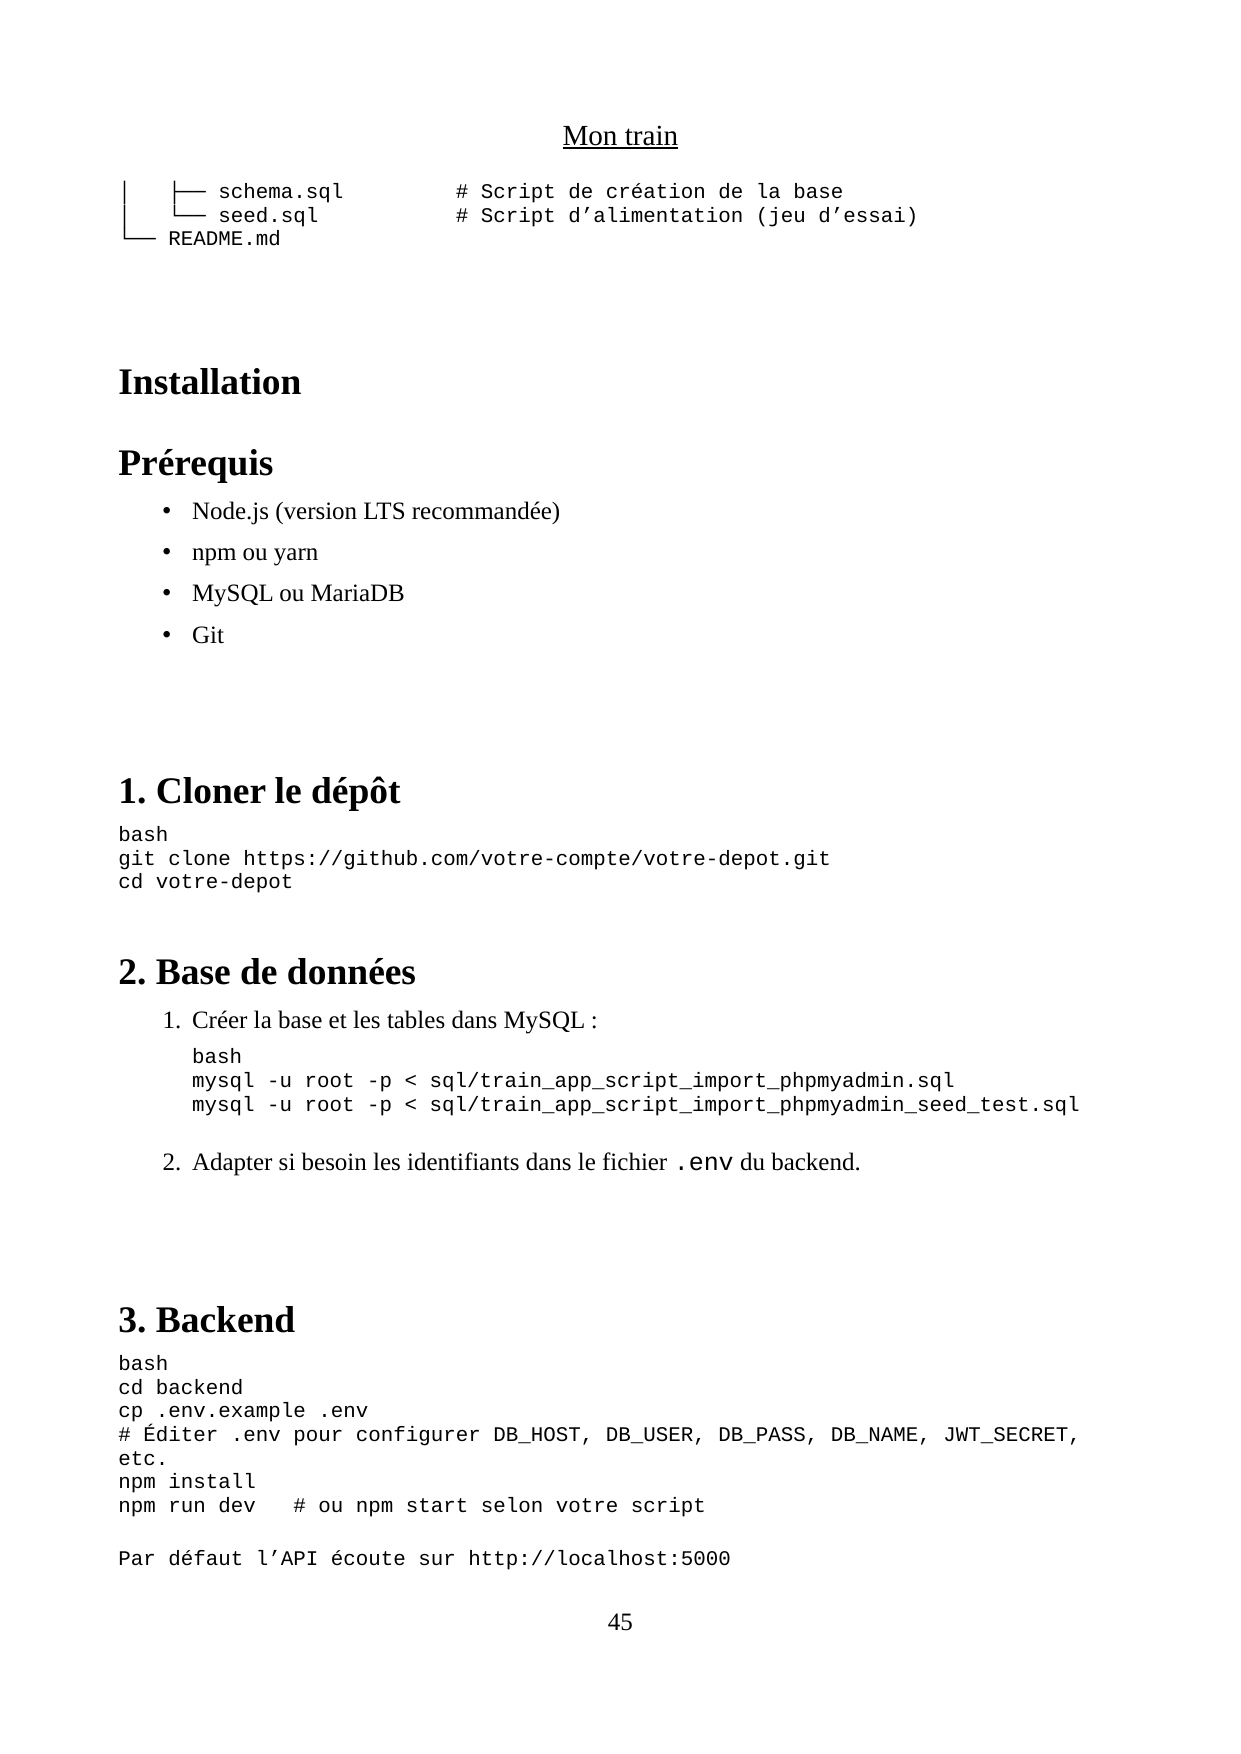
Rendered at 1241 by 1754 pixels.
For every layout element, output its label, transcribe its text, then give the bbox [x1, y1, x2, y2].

list npm ou yarn [162, 537, 1122, 566]
text │ └── seed.sql # Script d’alimentation (jeu d’essai) [125, 205, 1122, 228]
text bash [118, 824, 1122, 848]
text git clone https://github.com/votre-compte/votre-depot.git [118, 848, 1122, 871]
text │ ├── schema.sql # Script de création de la base [118, 181, 1122, 205]
subtitle 2. Base de données [118, 949, 1122, 993]
subtitle Prérequis [118, 440, 1122, 483]
list bash [162, 1046, 1122, 1070]
list Adapter si besoin les identifiants dans le fichier .env du backend. [162, 1147, 1122, 1178]
list Git [162, 620, 1122, 648]
text # Éditer .env pour configurer DB_HOST, DB_USER, DB_PASS, DB_NAME, JWT_SECRET, etc. [118, 1424, 1122, 1471]
text Par défaut l’API écoute sur http://localhost:5000 [118, 1548, 1122, 1572]
subtitle 3. Backend [118, 1298, 1122, 1341]
list MySQL ou MariaDB [162, 578, 1122, 607]
text bash [118, 1353, 1122, 1377]
text └── README.md [118, 228, 1122, 252]
subtitle Installation [118, 360, 1122, 403]
list Créer la base et les tables dans MySQL : [162, 1005, 1122, 1034]
list Node.js (version LTS recommandée) [162, 496, 1122, 525]
list mysql -u root -p < sql/train_app_script_import_phpmyadmin_seed_test.sql [162, 1094, 1122, 1117]
text cp .env.example .env [118, 1401, 1122, 1424]
subtitle 1. Cloner le dépôt [118, 768, 1122, 812]
text npm run dev # ou npm start selon votre script [118, 1495, 1122, 1519]
text cd votre-depot [118, 871, 1122, 895]
text npm install [118, 1471, 1122, 1495]
list mysql -u root -p < sql/train_app_script_import_phpmyadmin.sql [162, 1070, 1122, 1094]
text cd backend [118, 1377, 1122, 1401]
